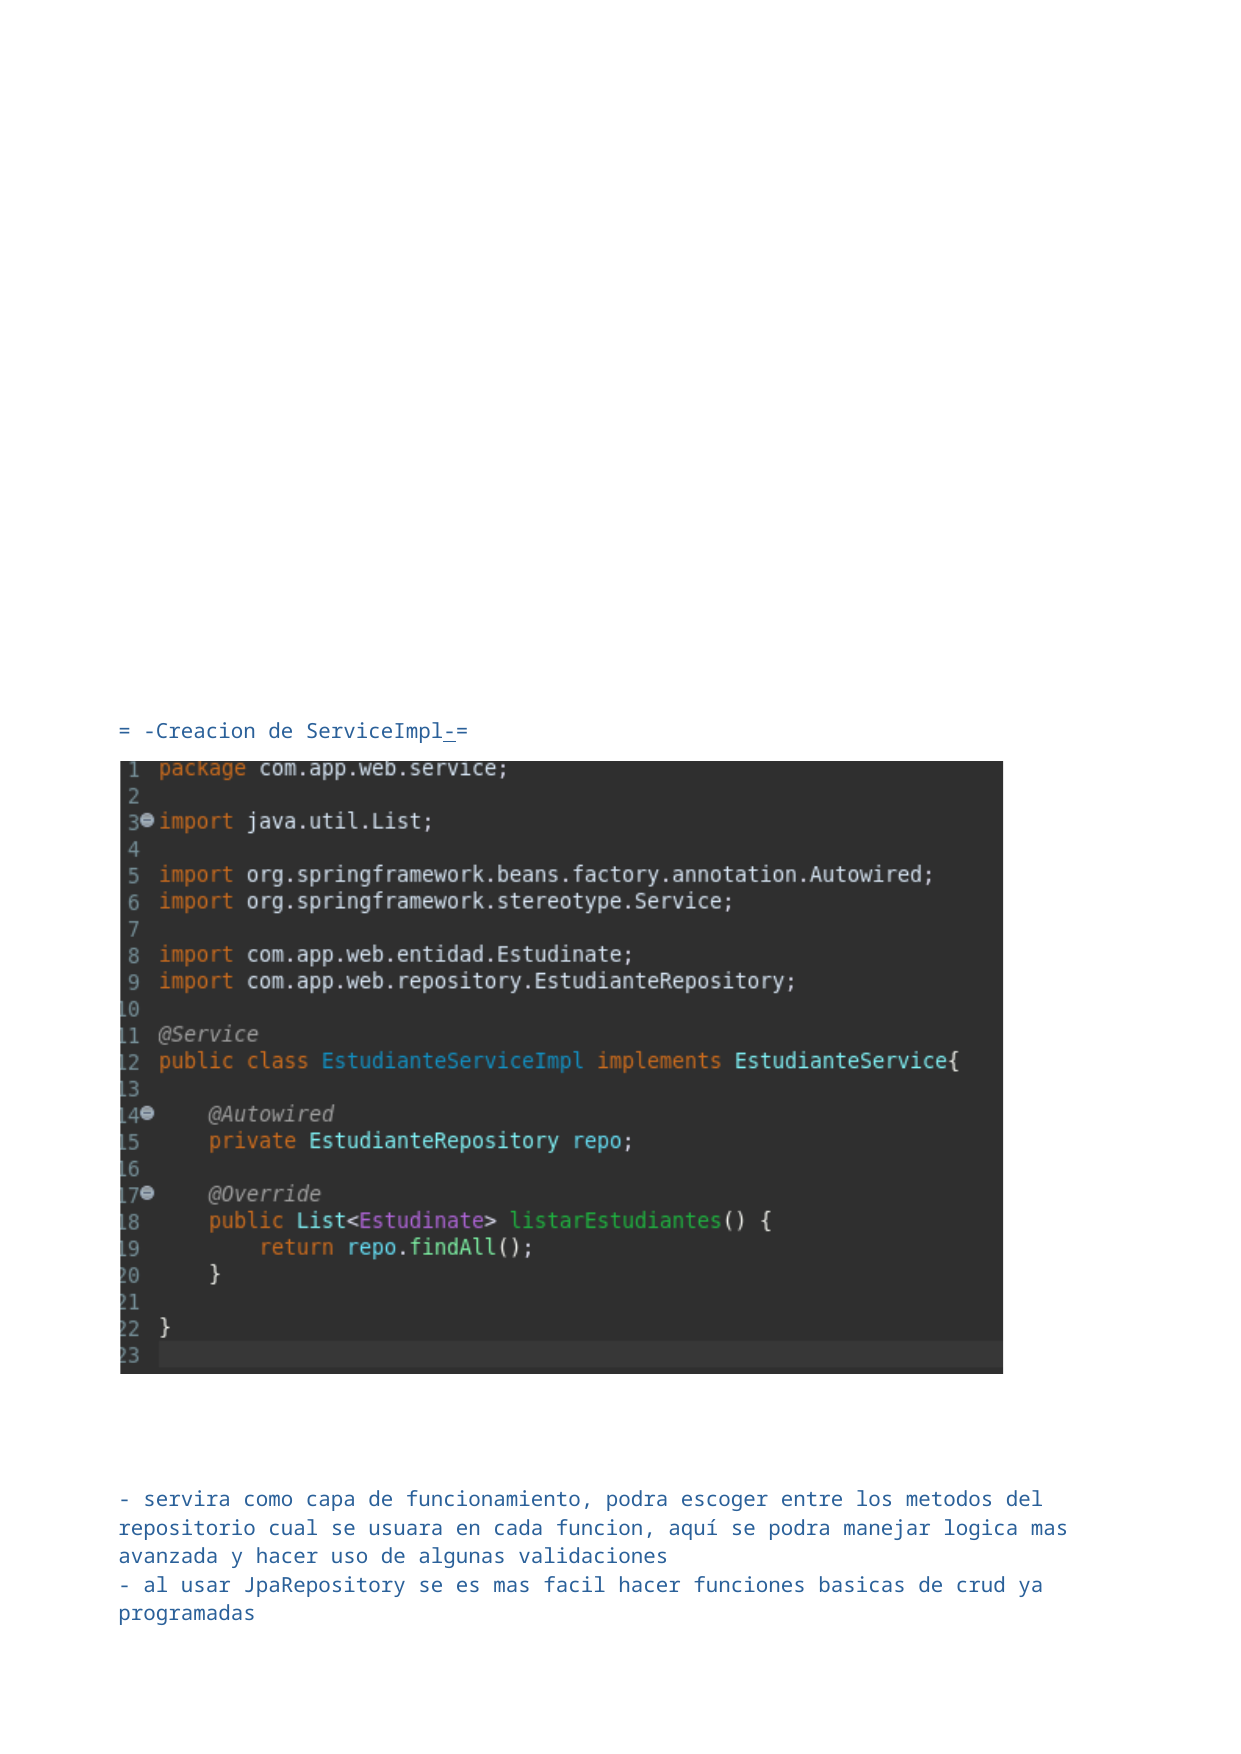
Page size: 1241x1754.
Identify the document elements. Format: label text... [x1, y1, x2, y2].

text - servira como capa de funcionamiento, podra escoger entre los metodos del repositorio cual se usuara en cada funcion, aquí se podra manejar logica mas avanzada y hacer uso de algunas validaciones [118, 1484, 1122, 1570]
picture [120, 761, 1004, 1374]
text - al usar JpaRepository se es mas facil hacer funciones basicas de crud ya programadas [118, 1570, 1122, 1627]
text = -Creacion de ServiceImpl-= [118, 717, 1122, 745]
